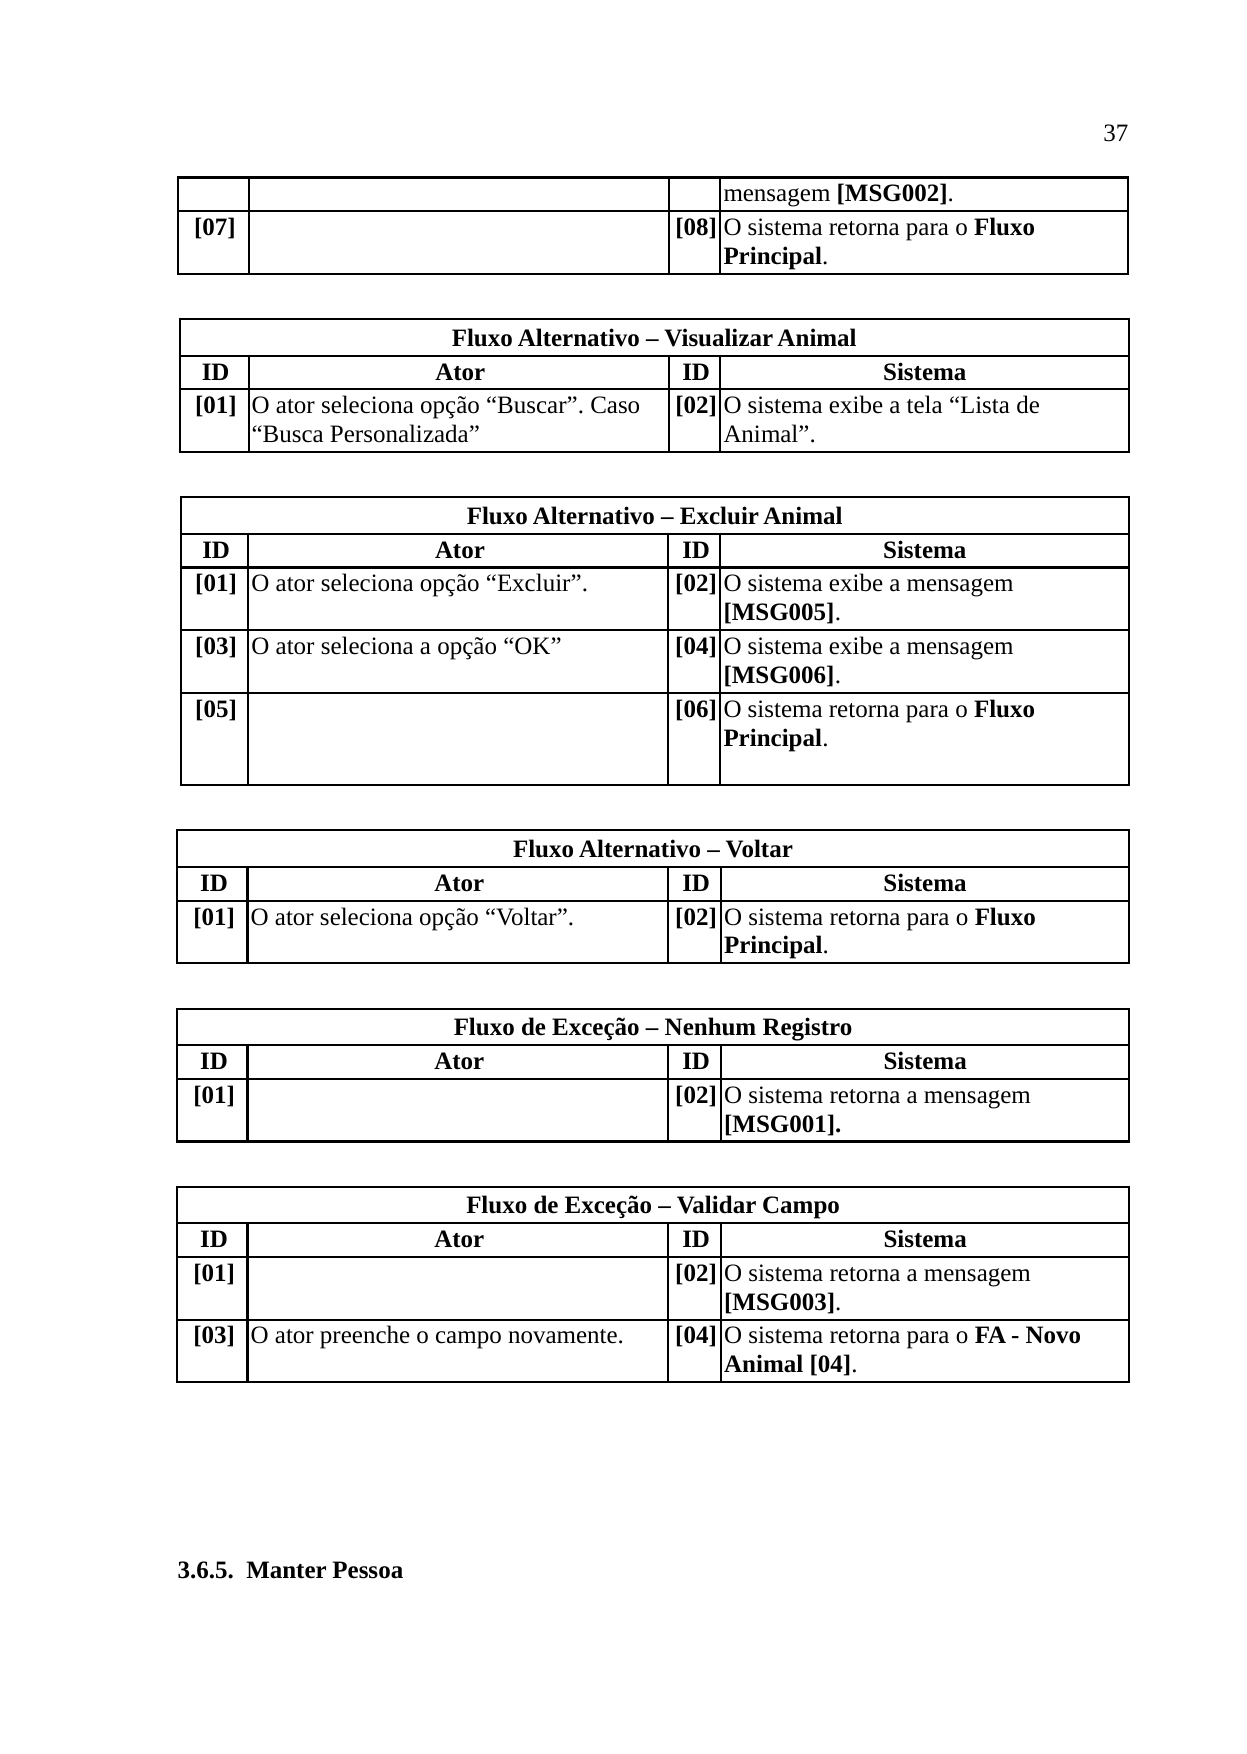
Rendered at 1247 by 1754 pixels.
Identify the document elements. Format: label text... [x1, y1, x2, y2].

table_header Fluxo Alternativo – Voltar [178, 831, 1128, 866]
table_cell [02] [670, 390, 719, 451]
table_cell Ator [250, 357, 668, 388]
table_cell ID [178, 1224, 246, 1256]
table_cell O ator seleciona opção “Buscar”. Caso “Busca Personalizada” [250, 390, 668, 451]
table_cell Sistema [722, 868, 1128, 900]
table_cell [07] [179, 212, 248, 273]
table_cell mensagem [MSG002]. [721, 179, 1127, 210]
table_cell [01] [178, 1258, 246, 1318]
table_cell [02] [669, 902, 720, 962]
table_cell [02] [669, 1080, 720, 1140]
table_cell O ator seleciona a opção “OK” [249, 631, 667, 692]
table_cell [03] [182, 631, 247, 692]
table_cell O sistema retorna a mensagem [MSG001]. [722, 1080, 1128, 1140]
table_cell Sistema [721, 357, 1128, 388]
table_cell ID [178, 868, 246, 900]
table_cell [179, 179, 248, 210]
table_cell Ator [249, 868, 667, 900]
table_cell Sistema [722, 1224, 1128, 1256]
table_cell O sistema exibe a mensagem [MSG006]. [721, 631, 1128, 692]
table_cell ID [181, 357, 248, 388]
table_cell ID [182, 535, 247, 566]
table_header Fluxo de Exceção – Validar Campo [178, 1188, 1128, 1222]
table_cell [01] [182, 569, 247, 629]
table_cell [01] [181, 390, 248, 451]
table_cell O sistema retorna para o FA - Novo Animal [04]. [722, 1321, 1128, 1381]
table_header Fluxo Alternativo – Visualizar Animal [181, 320, 1128, 354]
table_cell ID [669, 868, 720, 900]
table_cell [05] [182, 694, 247, 784]
table_cell ID [670, 357, 719, 388]
table_cell [06] [669, 694, 719, 784]
table_cell [250, 212, 668, 273]
table_cell [02] [669, 1258, 720, 1318]
table_cell O sistema retorna a mensagem [MSG003]. [722, 1258, 1128, 1318]
table_cell [249, 1258, 667, 1318]
table_cell [04] [669, 631, 719, 692]
table_cell O sistema exibe a tela “Lista de Animal”. [721, 390, 1128, 451]
table_cell O sistema retorna para o Fluxo Principal. [722, 902, 1128, 962]
table_cell [02] [669, 569, 719, 629]
table_cell [670, 179, 719, 210]
table_cell Ator [249, 1224, 667, 1256]
table_cell O sistema exibe a mensagem [MSG005]. [721, 569, 1128, 629]
table_cell ID [669, 535, 719, 566]
table_cell [250, 179, 668, 210]
subtitle Manter Pessoa [177, 1556, 1128, 1584]
table_cell O sistema retorna para o Fluxo Principal. [721, 694, 1128, 784]
table_cell ID [178, 1046, 246, 1078]
table_cell ID [669, 1046, 720, 1078]
table_cell O ator seleciona opção “Voltar”. [249, 902, 667, 962]
table_cell ID [669, 1224, 720, 1256]
table_cell [249, 694, 667, 784]
table_cell O sistema retorna para o Fluxo Principal. [721, 212, 1127, 273]
table_cell [08] [670, 212, 719, 273]
table_cell [03] [178, 1321, 246, 1381]
table_header Fluxo Alternativo – Excluir Animal [182, 498, 1128, 533]
table_cell Sistema [721, 535, 1128, 566]
table_cell [01] [178, 1080, 246, 1140]
table_cell [249, 1080, 667, 1140]
table_header Fluxo de Exceção – Nenhum Registro [178, 1010, 1128, 1044]
table_cell O ator preenche o campo novamente. [249, 1321, 667, 1381]
table_cell Ator [249, 535, 667, 566]
table_cell O ator seleciona opção “Excluir”. [249, 569, 667, 629]
table_cell [01] [178, 902, 246, 962]
table_cell Sistema [722, 1046, 1128, 1078]
table_cell [04] [669, 1321, 720, 1381]
table_cell Ator [249, 1046, 667, 1078]
